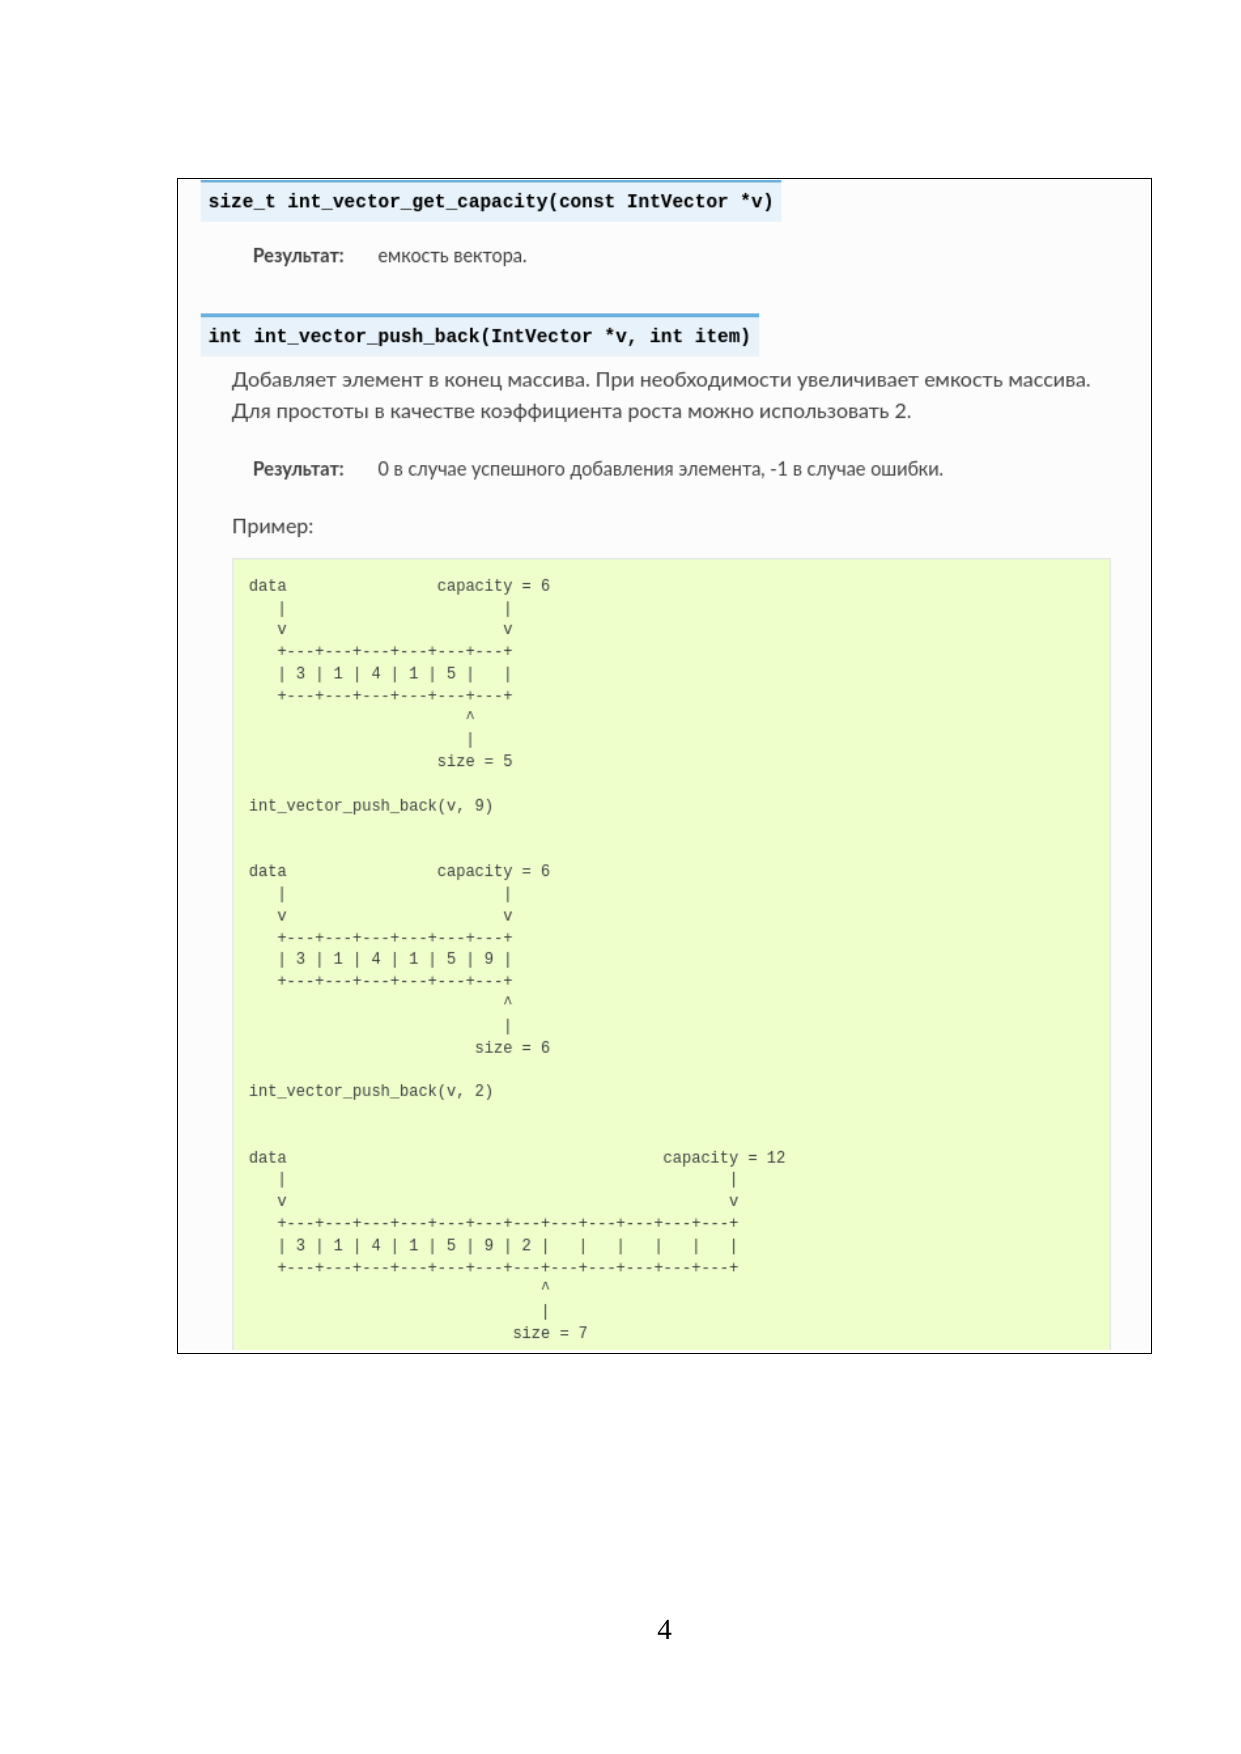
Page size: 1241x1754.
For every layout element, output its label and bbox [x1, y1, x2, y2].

picture [180, 180, 1149, 1350]
